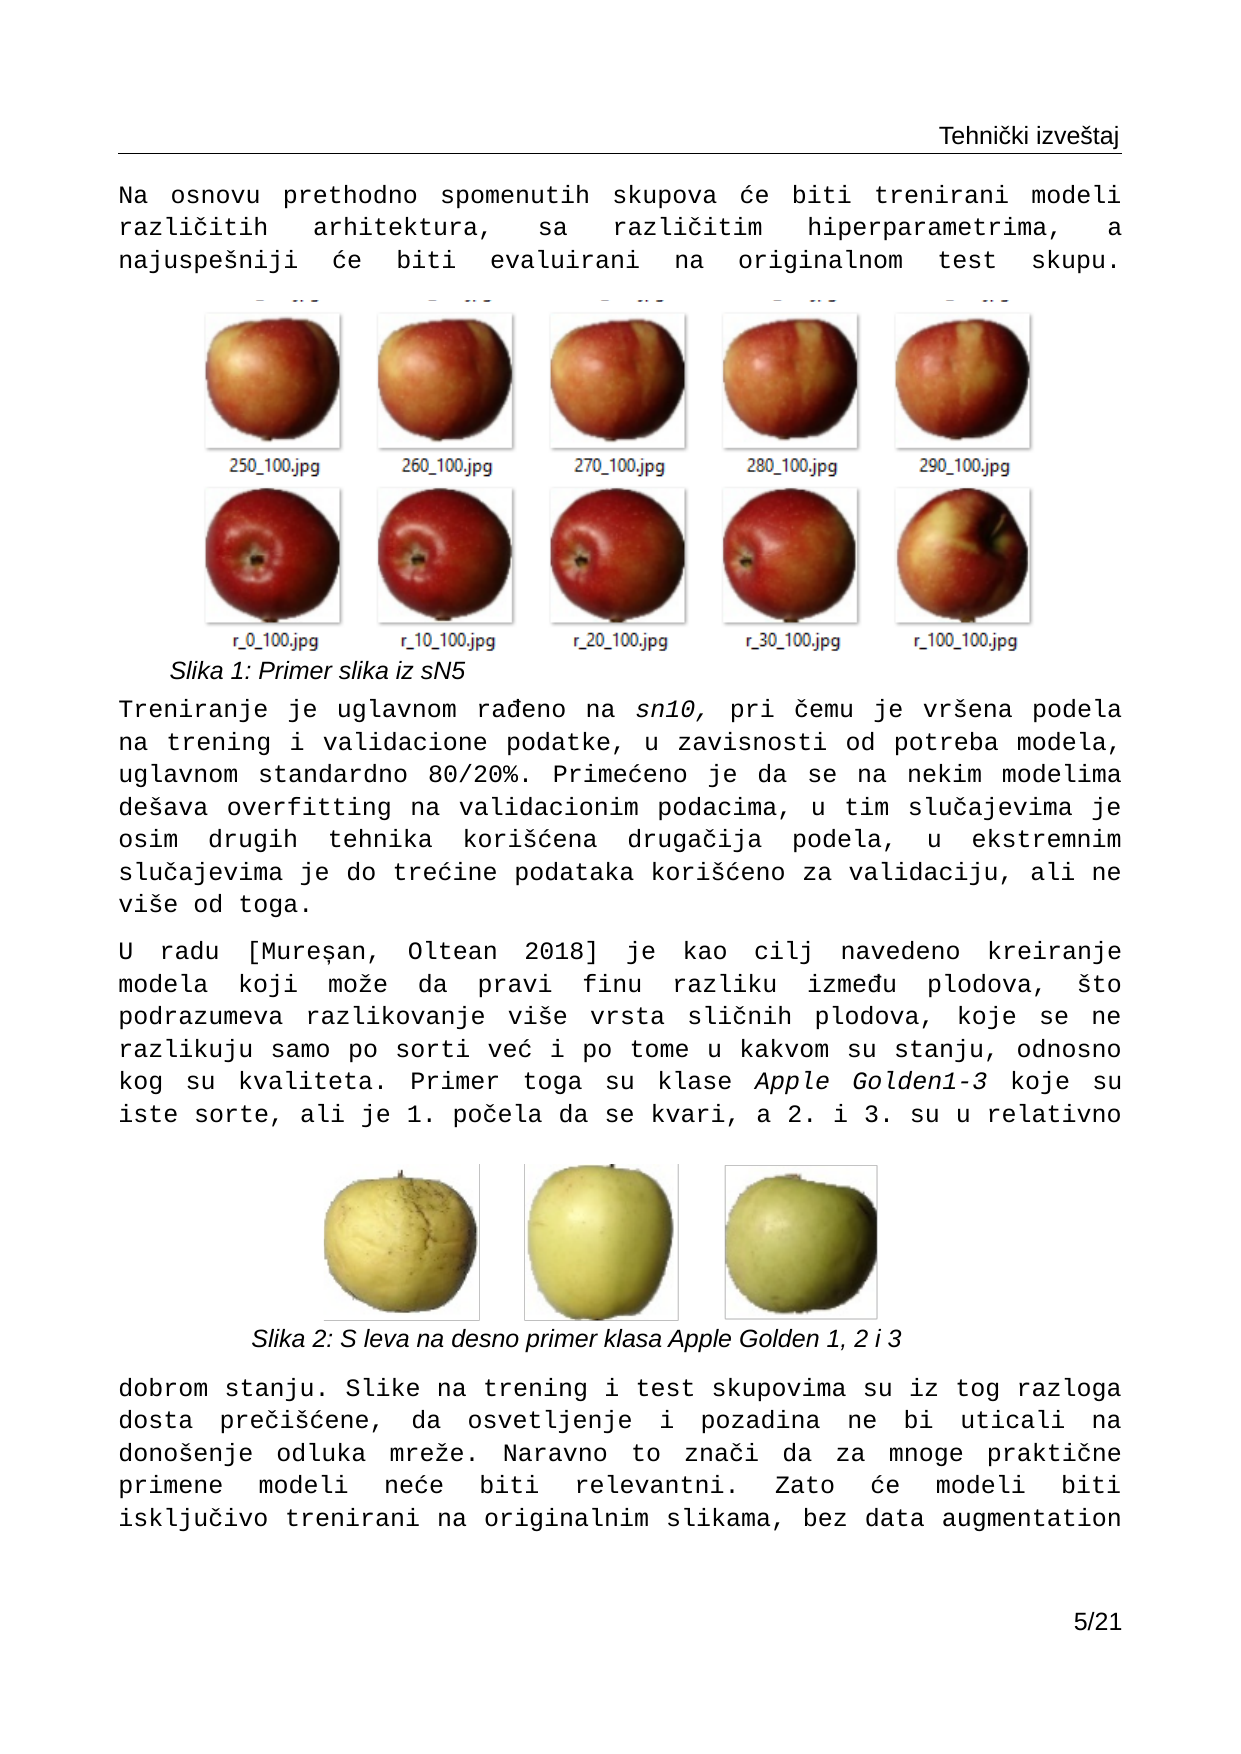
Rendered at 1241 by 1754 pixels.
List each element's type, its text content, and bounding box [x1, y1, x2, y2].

text U radu [Mureșan, Oltean 2018] je kao cilj navedeno kreiranje modela koji može da pravi finu razliku između plodova, što podrazumeva razlikovanje više vrsta sličnih plodova, koje se ne razlikuju samo po sorti već i po tome u kakvom su stanju, odnosno kog su kvaliteta. Primer toga su klase Apple Golden1-3 koje su iste sorte, ali je 1. počela da se kvari, a 2. i 3. su u relativno dobrom stanju. Slike na trening i test skupovima su iz tog razloga dosta prečišćene, da osvetljenje i pozadina ne bi uticali na donošenje odluka mreže. Naravno to znači da za mnoge praktične primene modeli neće biti relevantni. Zato će modeli biti isključivo trenirani na originalnim slikama, bez data augmentation [118, 939, 1122, 1533]
text Slika 1: Primer slika iz sN5 [169, 300, 1074, 685]
picture [323, 1164, 882, 1324]
picture [191, 300, 1052, 657]
text Na osnovu prethodno spomenutih skupova će biti trenirani modeli različitih arhitektura, sa različitim hiperparametrima, a najuspešniji će biti evaluirani na originalnom test skupu. Treniranje je uglavnom rađeno na sn10, pri čemu je vršena podela na trening i validacione podatke, u zavisnosti od potreba modela, uglavnom standardno 80/20%. Primećeno je da se na nekim modelima dešava overfitting na validacionim podacima, u tim slučajevima je osim drugih tehnika korišćena drugačija podela, u ekstremnim slučajevima je do trećine podataka korišćeno za validaciju, ali ne više od toga. [118, 182, 1122, 920]
text Slika 2: S leva na desno primer klasa Apple Golden 1, 2 i 3 [251, 1160, 954, 1353]
